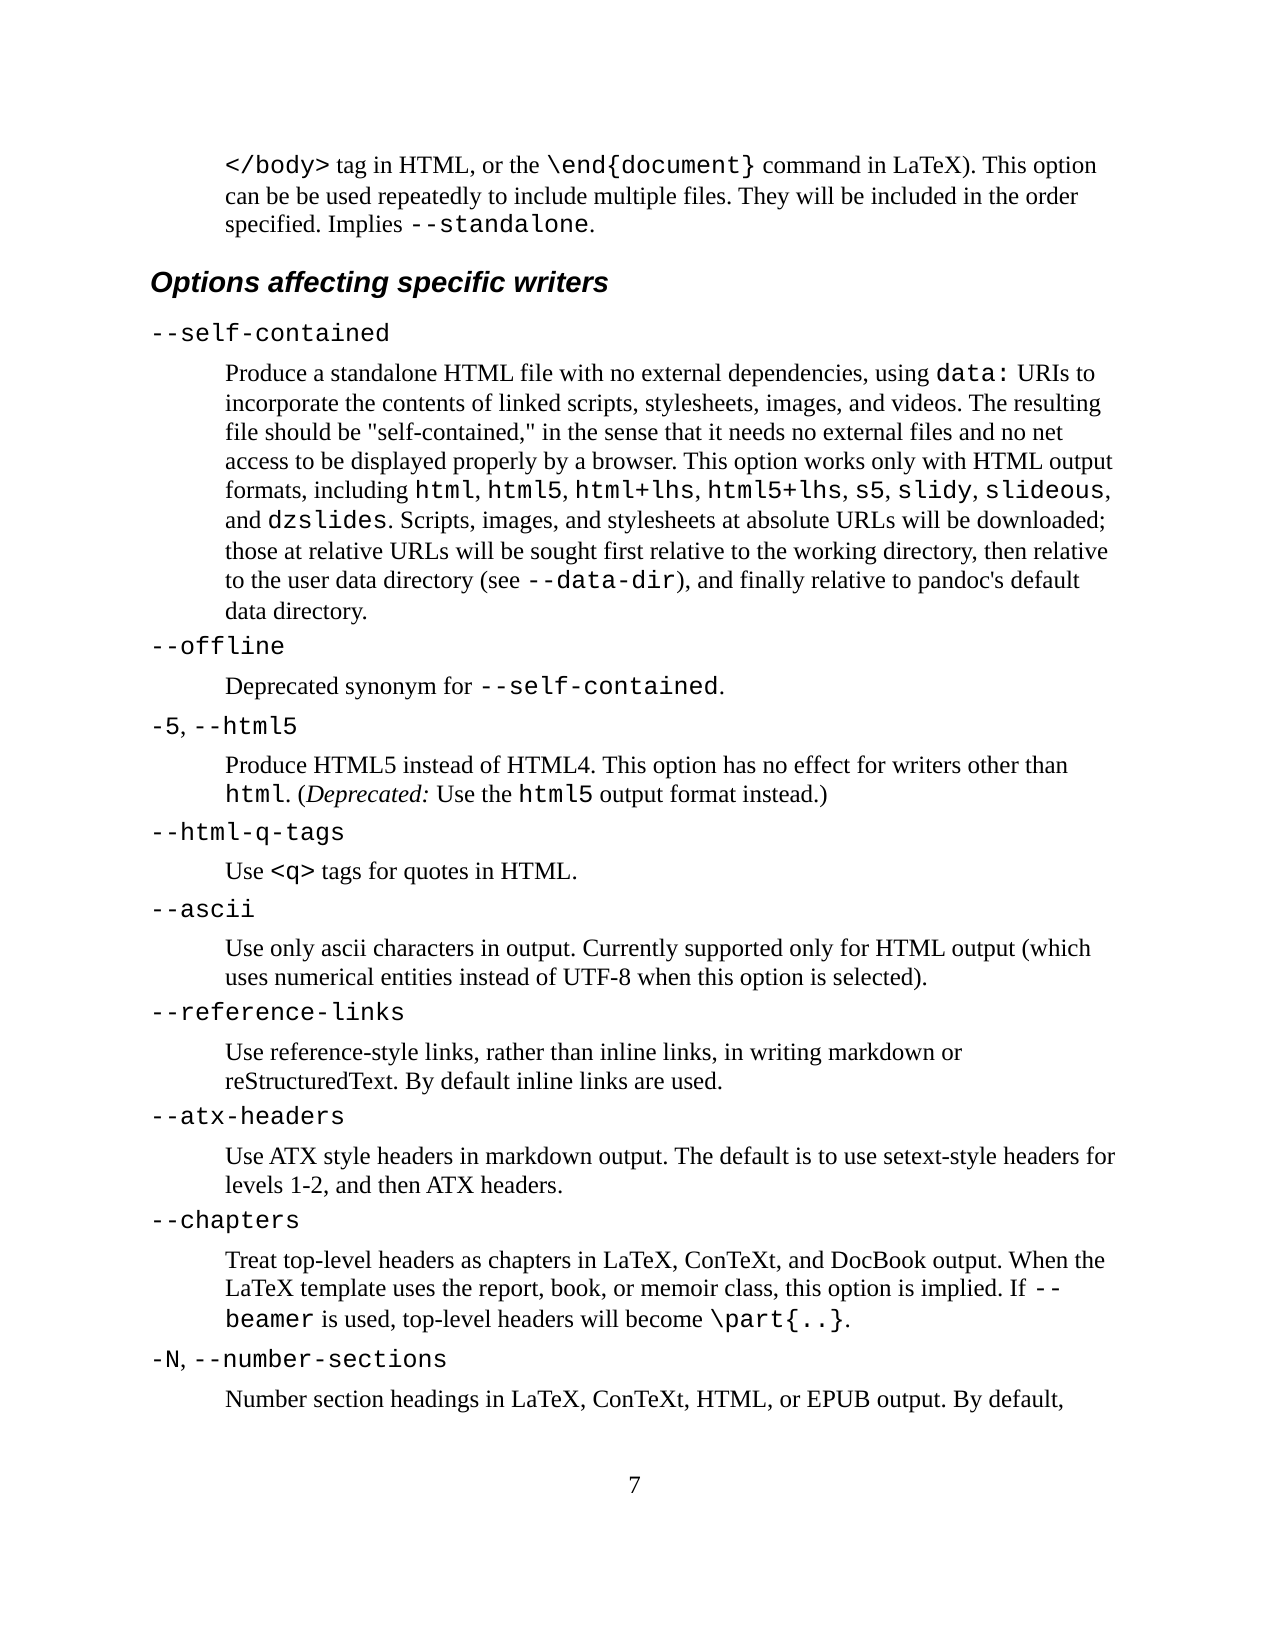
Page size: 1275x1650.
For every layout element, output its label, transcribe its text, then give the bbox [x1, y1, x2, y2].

text Use ATX style headers in markdown output. The default is to use setext-style headers for levels 1-2, and then ATX headers. [225, 1141, 1125, 1198]
text -N, --number-sections [150, 1344, 1125, 1375]
subtitle Options affecting specific writers [150, 265, 1125, 299]
text Deprecated synonym for --self-contained. [225, 671, 1125, 702]
text Use <q> tags for quotes in HTML. [225, 856, 1125, 887]
text Produce a standalone HTML file with no external dependencies, using data: URIs to incorporate the contents of linked scripts, stylesheets, images, and videos. The resulting file should be "self-contained," in the sense that it needs no external files and no net access to be displayed properly by a browser. This option works only with HTML output formats, including html, html5, html+lhs, html5+lhs, s5, slidy, slideous, and dzslides. Scripts, images, and stylesheets at absolute URLs will be downloaded; those at relative URLs will be sought first relative to the working directory, then relative to the user data directory (see --data-dir), and finally relative to pandoc's default data directory. [225, 358, 1125, 625]
text --ascii [150, 896, 1125, 924]
text Produce HTML5 instead of HTML4. This option has no effect for writers other than html. (Deprecated: Use the html5 output format instead.) [225, 751, 1125, 810]
text Use reference-style links, rather than inline links, in writing markdown or reStructuredText. By default inline links are used. [225, 1037, 1125, 1095]
text --offline [150, 634, 1125, 662]
text --chapters [150, 1207, 1125, 1236]
text -5, --html5 [150, 711, 1125, 742]
text Number section headings in LaTeX, ConTeXt, HTML, or EPUB output. By default, [225, 1384, 1125, 1413]
text Treat top-level headers as chapters in LaTeX, ConTeXt, and DocBook output. When the LaTeX template uses the report, book, or memoir class, this option is implied. If --beamer is used, top-level headers will become \part{..}. [225, 1245, 1125, 1335]
text --html-q-tags [150, 819, 1125, 847]
text --reference-links [150, 1000, 1125, 1028]
text </body> tag in HTML, or the \end{document} command in LaTeX). This option can be be used repeatedly to include multiple files. They will be included in the order specified. Implies --standalone. [225, 150, 1125, 240]
text --atx-headers [150, 1104, 1125, 1132]
text Use only ascii characters in output. Currently supported only for HTML output (which uses numerical entities instead of UTF-8 when this option is selected). [225, 933, 1125, 991]
text --self-contained [150, 320, 1125, 349]
